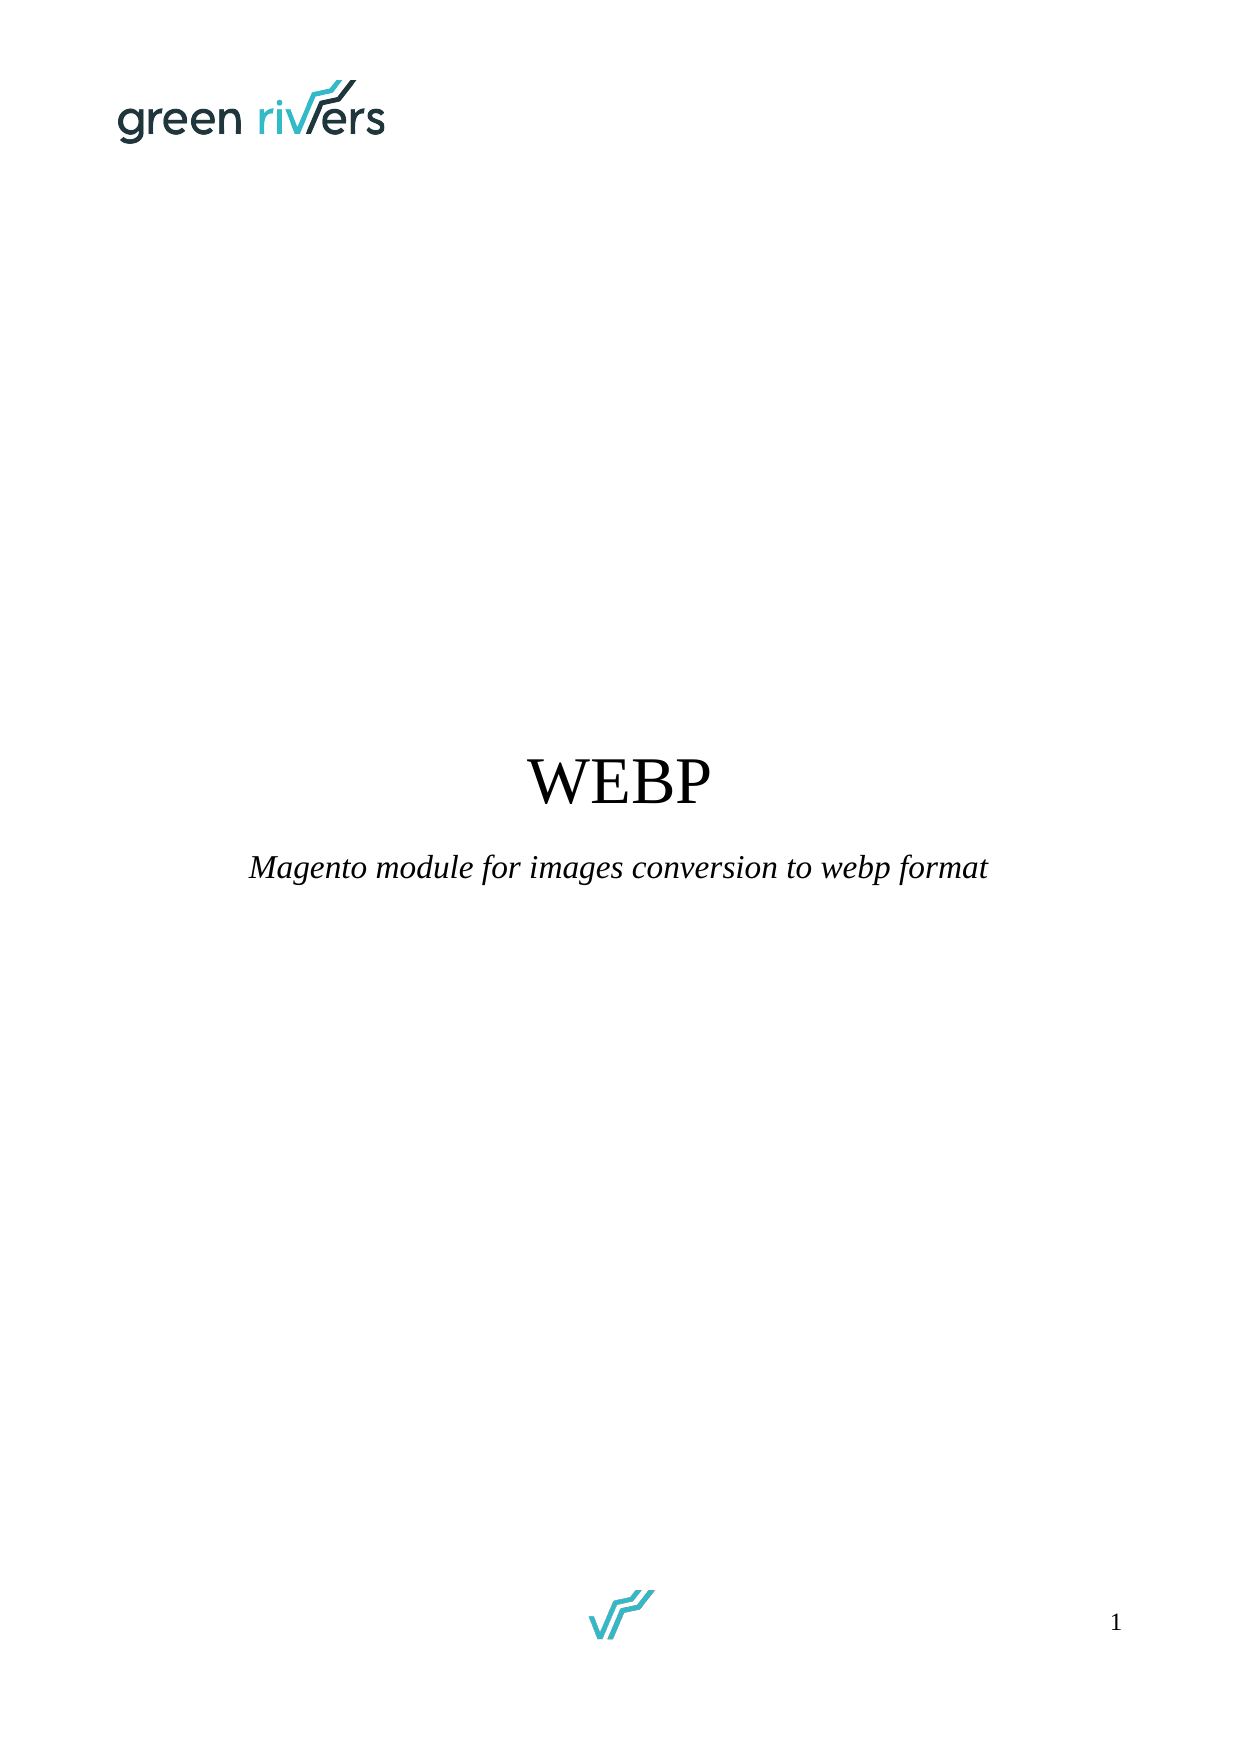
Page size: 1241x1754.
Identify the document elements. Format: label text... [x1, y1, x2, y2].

picture [584, 1577, 656, 1649]
text Magento module for images conversion to webp format [118, 847, 1122, 886]
text WEBP [118, 742, 1122, 818]
picture [118, 80, 385, 144]
